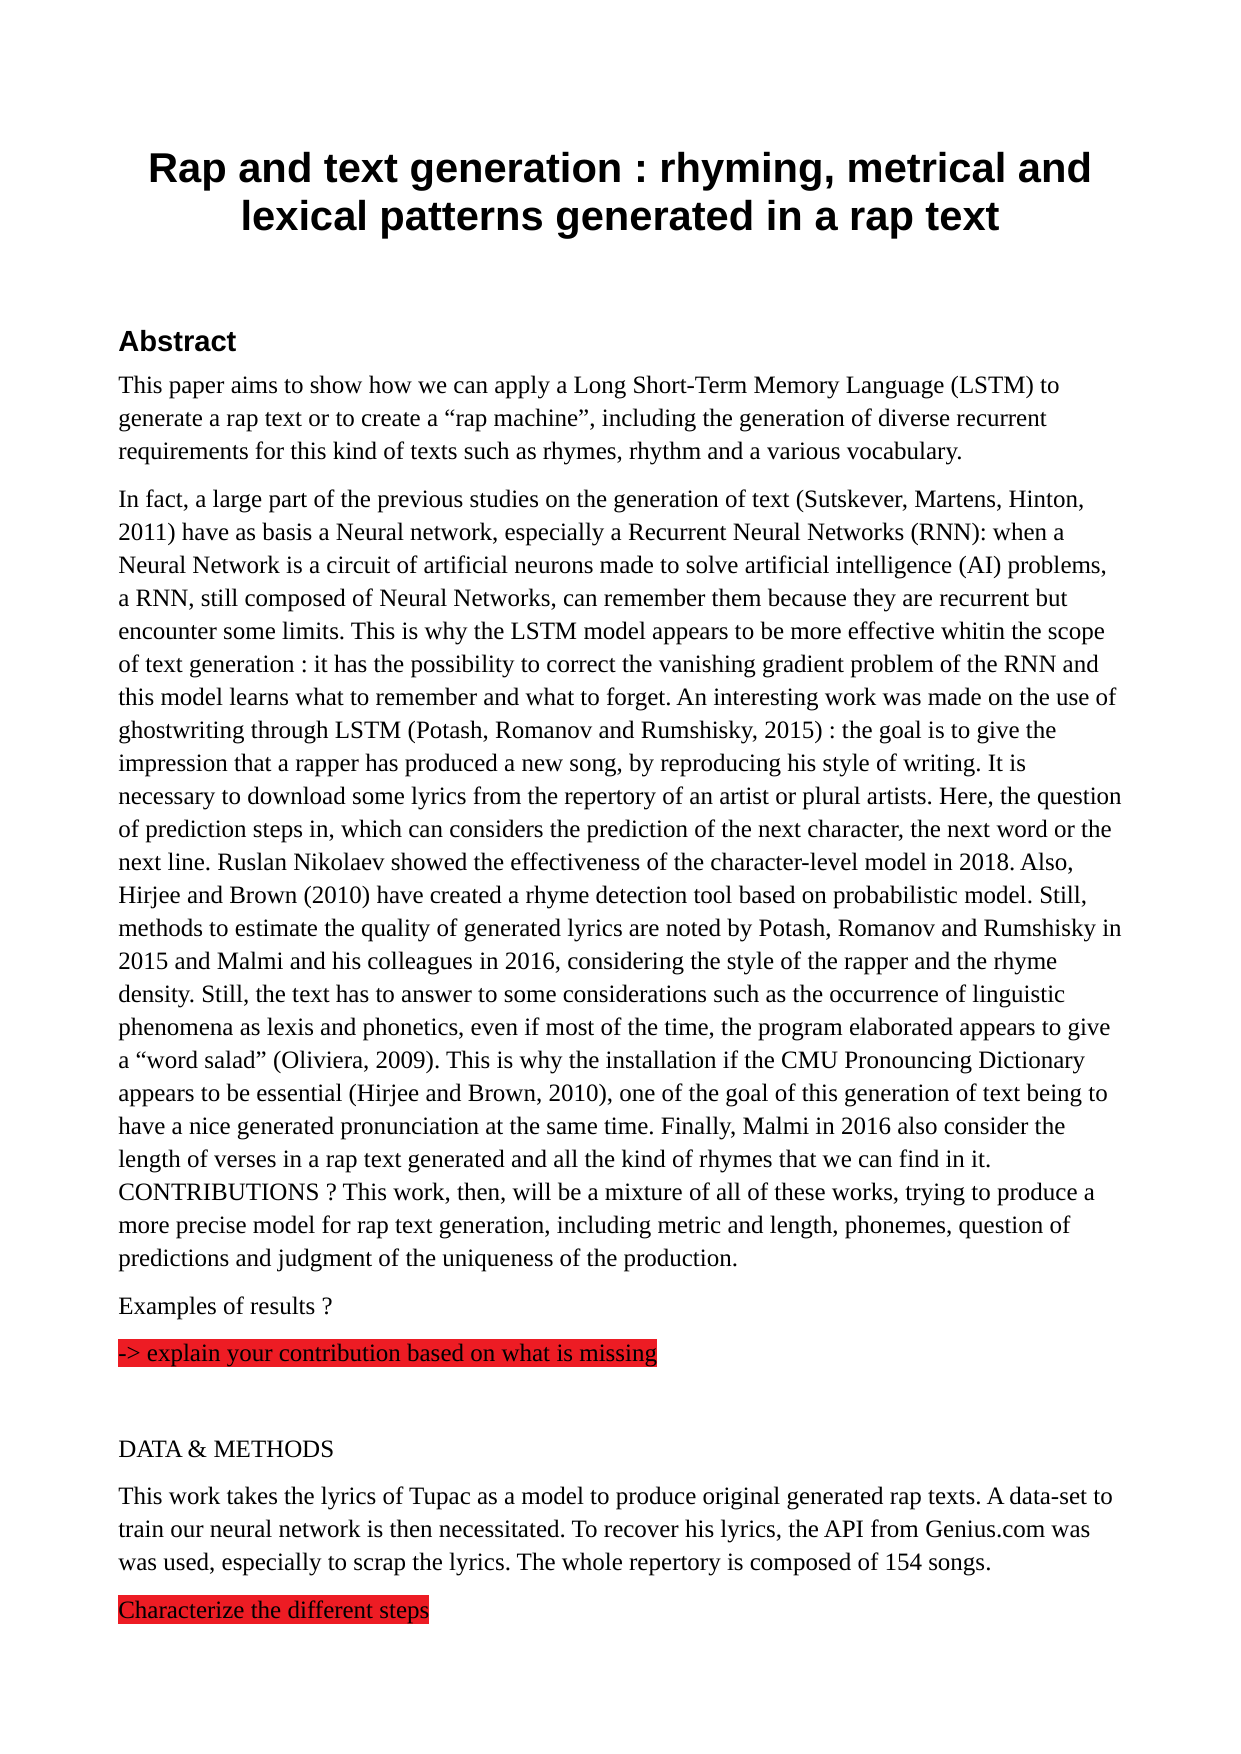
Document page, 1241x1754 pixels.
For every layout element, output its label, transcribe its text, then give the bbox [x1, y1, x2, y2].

text Characterize the different steps [118, 1595, 1122, 1624]
title Rap and text generation : rhyming, metrical and lexical patterns generated in a rap text [118, 143, 1122, 239]
text This work takes the lyrics of Tupac as a model to produce original generated rap texts. A data-set to train our neural network is then necessitated. To recover his lyrics, the API from Genius.com was was used, especially to scrap the lyrics. The whole repertory is composed of 154 songs. [118, 1481, 1122, 1576]
text This paper aims to show how we can apply a Long Short-Term Memory Language (LSTM) to generate a rap text or to create a “rap machine”, including the generation of diverse recurrent requirements for this kind of texts such as rhymes, rhythm and a various vocabulary. [118, 370, 1122, 465]
text DATA & METHODS [118, 1434, 1122, 1462]
text In fact, a large part of the previous studies on the generation of text (Sutskever, Martens, Hinton, 2011) have as basis a Neural network, especially a Recurrent Neural Networks (RNN): when a Neural Network is a circuit of artificial neurons made to solve artificial intelligence (AI) problems, a RNN, still composed of Neural Networks, can remember them because they are recurrent but encounter some limits. This is why the LSTM model appears to be more effective whitin the scope of text generation : it has the possibility to correct the vanishing gradient problem of the RNN and this model learns what to remember and what to forget. An interesting work was made on the use of ghostwriting through LSTM (Potash, Romanov and Rumshisky, 2015) : the goal is to give the impression that a rapper has produced a new song, by reproducing his style of writing. It is necessary to download some lyrics from the repertory of an artist or plural artists. Here, the question of prediction steps in, which can considers the prediction of the next character, the next word or the next line. Ruslan Nikolaev showed the effectiveness of the character-level model in 2018. Also, Hirjee and Brown (2010) have created a rhyme detection tool based on probabilistic model. Still, methods to estimate the quality of generated lyrics are noted by Potash, Romanov and Rumshisky in 2015 and Malmi and his colleagues in 2016, considering the style of the rapper and the rhyme density. Still, the text has to answer to some considerations such as the occurrence of linguistic phenomena as lexis and phonetics, even if most of the time, the program elaborated appears to give a “word salad” (Oliviera, 2009). This is why the installation if the CMU Pronouncing Dictionary appears to be essential (Hirjee and Brown, 2010), one of the goal of this generation of text being to have a nice generated pronunciation at the same time. Finally, Malmi in 2016 also consider the length of verses in a rap text generated and all the kind of rhymes that we can find in it. CONTRIBUTIONS ? This work, then, will be a mixture of all of these works, trying to produce a more precise model for rap text generation, including metric and length, phonemes, question of predictions and judgment of the uniqueness of the production. [118, 484, 1122, 1272]
text -> explain your contribution based on what is missing [118, 1338, 1122, 1367]
subtitle Abstract [118, 324, 1122, 358]
text Examples of results ? [118, 1291, 1122, 1319]
